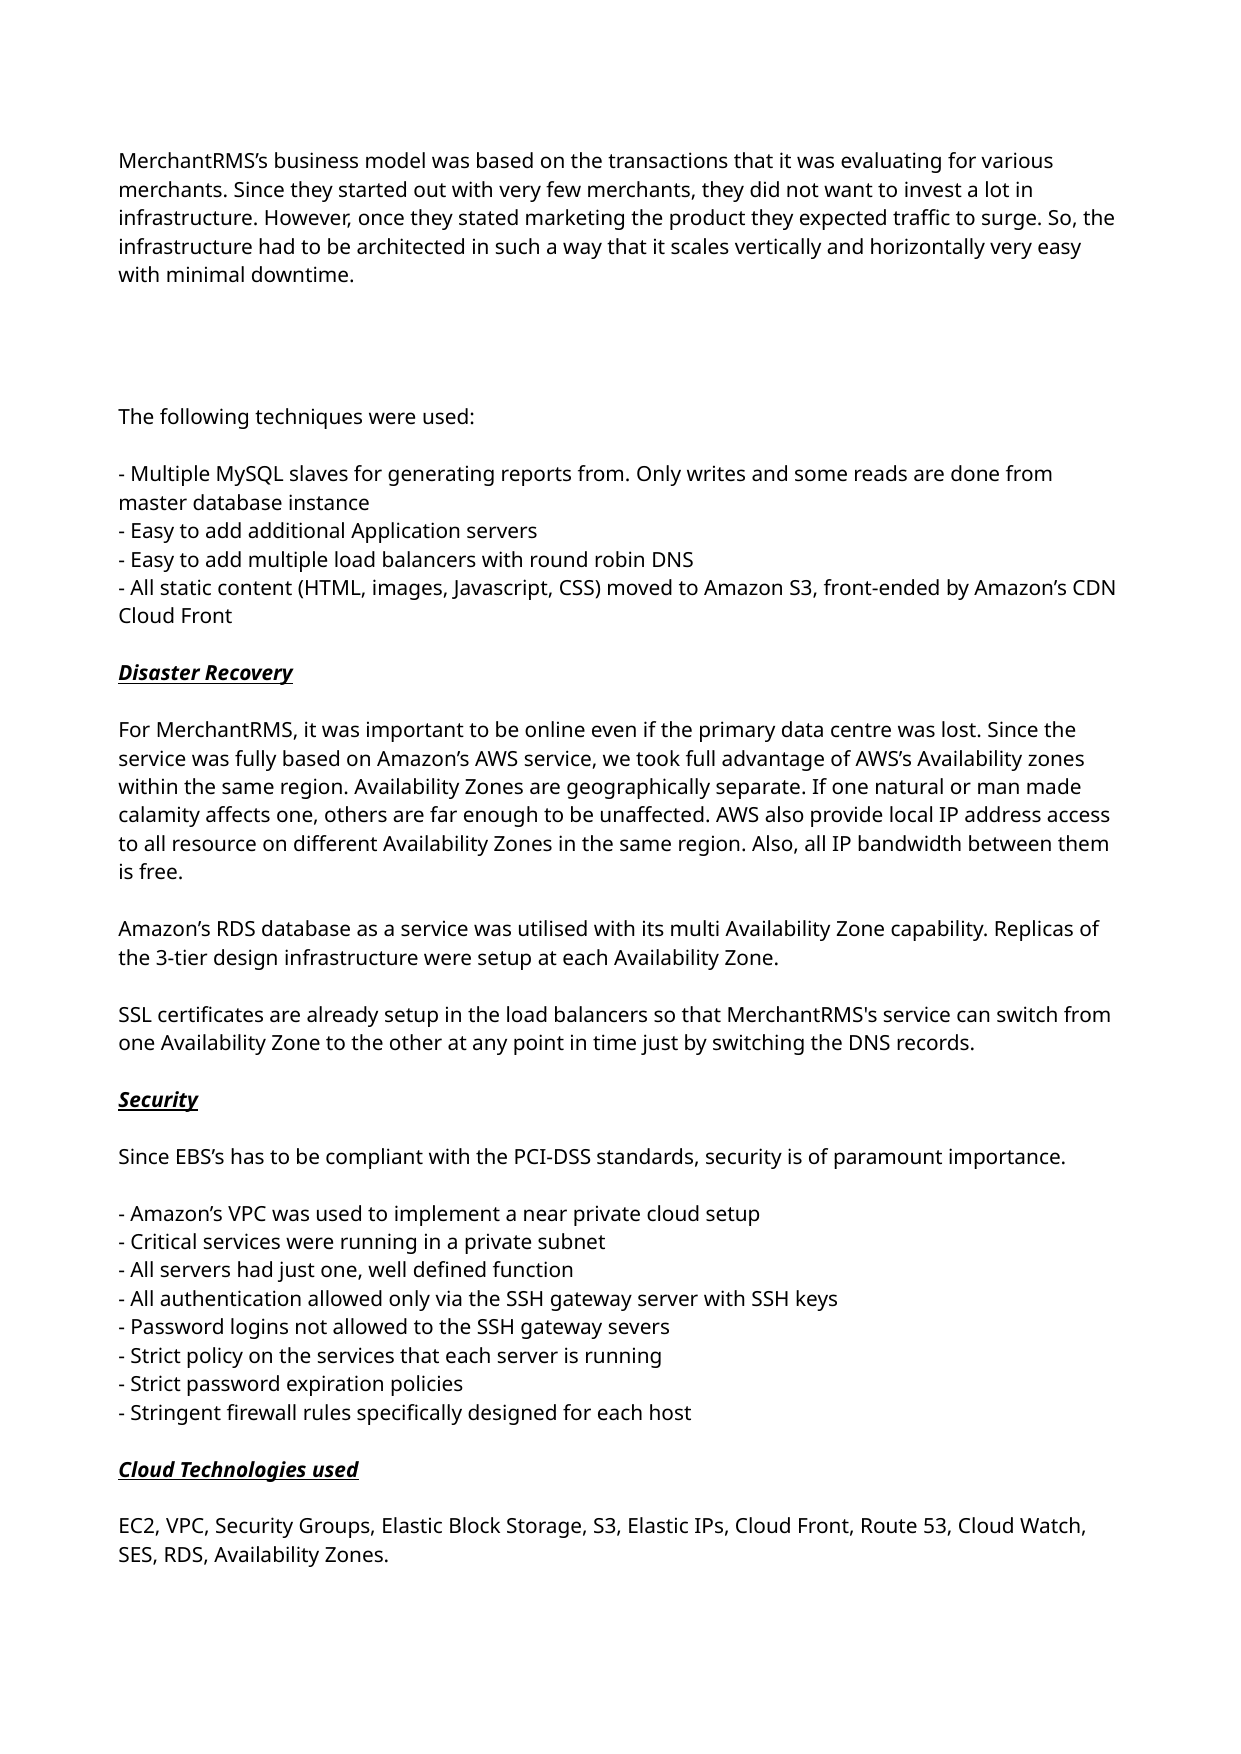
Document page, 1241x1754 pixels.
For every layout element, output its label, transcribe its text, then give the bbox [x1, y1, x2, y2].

text The following techniques were used: [118, 402, 1122, 431]
text SSL certificates are already setup in the load balancers so that MerchantRMS's service can switch from one Availability Zone to the other at any point in time just by switching the DNS records. [118, 1000, 1122, 1057]
text For MerchantRMS, it was important to be online even if the primary data centre was lost. Since the service was fully based on Amazon’s AWS service, we took full advantage of AWS’s Availability zones within the same region. Availability Zones are geographically separate. If one natural or man made calamity affects one, others are far enough to be unaffected. AWS also provide local IP address access to all resource on different Availability Zones in the same region. Also, all IP bandwidth between them is free. [118, 715, 1122, 886]
text - Password logins not allowed to the SSH gateway severs [118, 1312, 1122, 1341]
text - All servers had just one, well defined function [118, 1256, 1122, 1284]
text Since EBS’s has to be compliant with the PCI-DSS standards, security is of paramount importance. [118, 1142, 1122, 1170]
text Disaster Recovery [118, 658, 1122, 687]
text - All static content (HTML, images, Javascript, CSS) moved to Amazon S3, front-ended by Amazon’s CDN Cloud Front [118, 573, 1122, 630]
text Amazon’s RDS database as a service was utilised with its multi Availability Zone capability. Replicas of the 3-tier design infrastructure were setup at each Availability Zone. [118, 914, 1122, 971]
text Security [118, 1085, 1122, 1113]
text EC2, VPC, Security Groups, Elastic Block Storage, S3, Elastic IPs, Cloud Front, Route 53, Cloud Watch, SES, RDS, Availability Zones. [118, 1512, 1122, 1568]
text Cloud Technologies used [118, 1455, 1122, 1483]
text - Easy to add additional Application servers [118, 516, 1122, 545]
text - All authentication allowed only via the SSH gateway server with SSH keys [118, 1284, 1122, 1312]
text - Multiple MySQL slaves for generating reports from. Only writes and some reads are done from master database instance [118, 459, 1122, 516]
text - Strict policy on the services that each server is running [118, 1341, 1122, 1369]
text - Critical services were running in a private subnet [118, 1227, 1122, 1256]
text - Strict password expiration policies [118, 1369, 1122, 1398]
text - Amazon’s VPC was used to implement a near private cloud setup [118, 1199, 1122, 1227]
text - Easy to add multiple load balancers with round robin DNS [118, 545, 1122, 573]
text - Stringent firewall rules specifically designed for each host [118, 1398, 1122, 1426]
text MerchantRMS’s business model was based on the transactions that it was evaluating for various merchants. Since they started out with very few merchants, they did not want to invest a lot in infrastructure. However, once they stated marketing the product they expected traffic to surge. So, the infrastructure had to be architected in such a way that it scales vertically and horizontally very easy with minimal downtime. [118, 147, 1122, 289]
